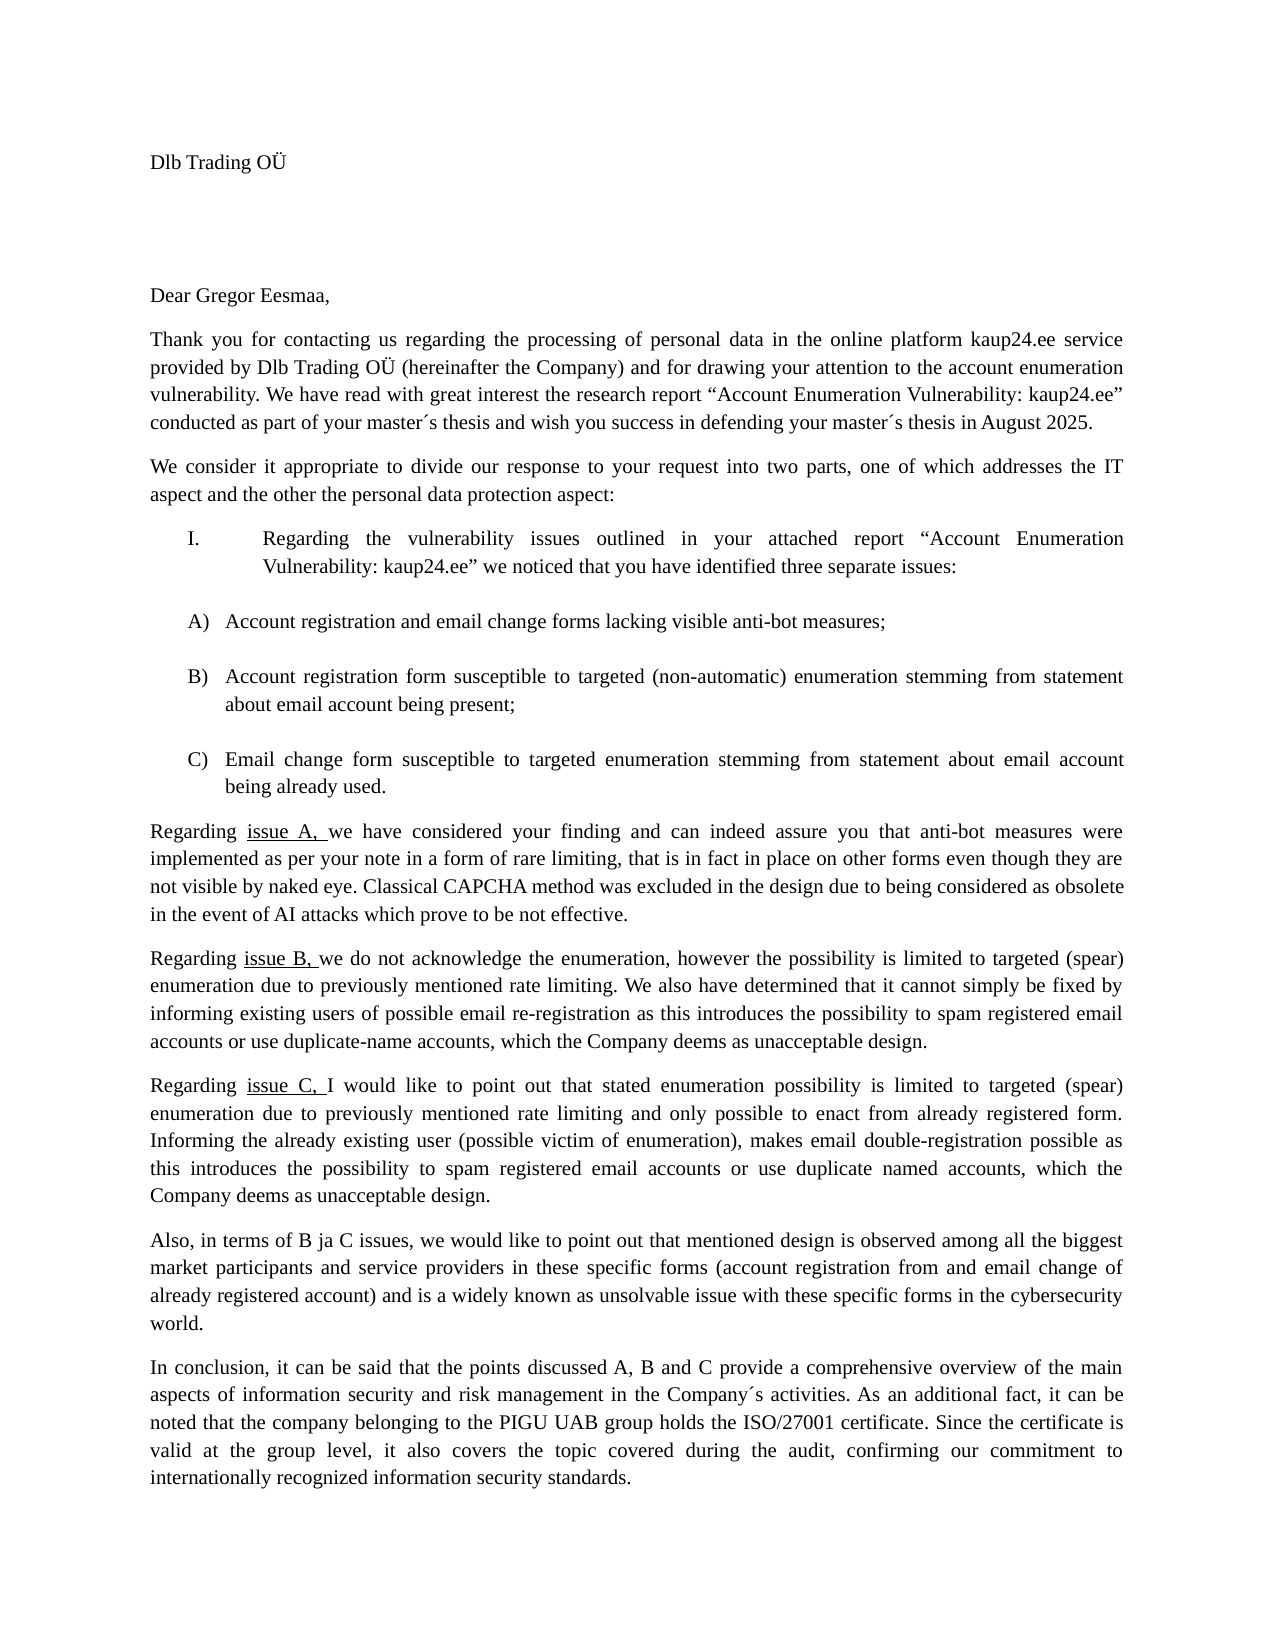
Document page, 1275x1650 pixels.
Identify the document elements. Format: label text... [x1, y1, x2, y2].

text Regarding issue B, we do not acknowledge the enumeration, however the possibility is limited to targeted (spear) enumeration due to previously mentioned rate limiting. We also have determined that it cannot simply be fixed by informing existing users of possible email re-registration as this introduces the possibility to spam registered email accounts or use duplicate-name accounts, which the Company deems as unacceptable design. [150, 946, 1125, 1053]
list Regarding the vulnerability issues outlined in your attached report “Account Enumeration Vulnerability: kaup24.ee” we noticed that you have identified three separate issues: [187, 526, 1125, 578]
text Regarding issue C, I would like to point out that stated enumeration possibility is limited to targeted (spear) enumeration due to previously mentioned rate limiting and only possible to enact from already registered form. Informing the already existing user (possible victim of enumeration), makes email double-registration possible as this introduces the possibility to spam registered email accounts or use duplicate named accounts, which the Company deems as unacceptable design. [150, 1073, 1125, 1207]
text Also, in terms of B ja C issues, we would like to point out that mentioned design is observed among all the biggest market participants and service providers in these specific forms (account registration from and email change of already registered account) and is a widely known as unsolvable issue with these specific forms in the cybersecurity world. [150, 1228, 1125, 1334]
text Dear Gregor Eesmaa, [150, 283, 1125, 307]
text We consider it appropriate to divide our response to your request into two parts, one of which addresses the IT aspect and the other the personal data protection aspect: [150, 454, 1125, 506]
text Thank you for contacting us regarding the processing of personal data in the online platform kaup24.ee service provided by Dlb Trading OÜ (hereinafter the Company) and for drawing your attention to the account enumeration vulnerability. We have read with great interest the research report “Account Enumeration Vulnerability: kaup24.ee” conducted as part of your master´s thesis and wish you success in defending your master´s thesis in August 2025. [150, 327, 1125, 434]
list Email change form susceptible to targeted enumeration stemming from statement about email account being already used. [187, 747, 1125, 798]
text Regarding issue A, we have considered your finding and can indeed assure you that anti-bot measures were implemented as per your note in a form of rare limiting, that is in fact in place on other forms even though they are not visible by naked eye. Classical CAPCHA method was excluded in the design due to being considered as obsolete in the event of AI attacks which prove to be not effective. [150, 819, 1125, 926]
text Dlb Trading OÜ [150, 150, 1125, 174]
text In conclusion, it can be said that the points discussed A, B and C provide a comprehensive overview of the main aspects of information security and risk management in the Company´s activities. As an additional fact, it can be noted that the company belonging to the PIGU UAB group holds the ISO/27001 certificate. Since the certificate is valid at the group level, it also covers the topic covered during the audit, confirming our commitment to internationally recognized information security standards. [150, 1355, 1125, 1489]
list Account registration and email change forms lacking visible anti-bot measures; [187, 609, 1125, 633]
list Account registration form susceptible to targeted (non-automatic) enumeration stemming from statement about email account being present; [187, 664, 1125, 716]
